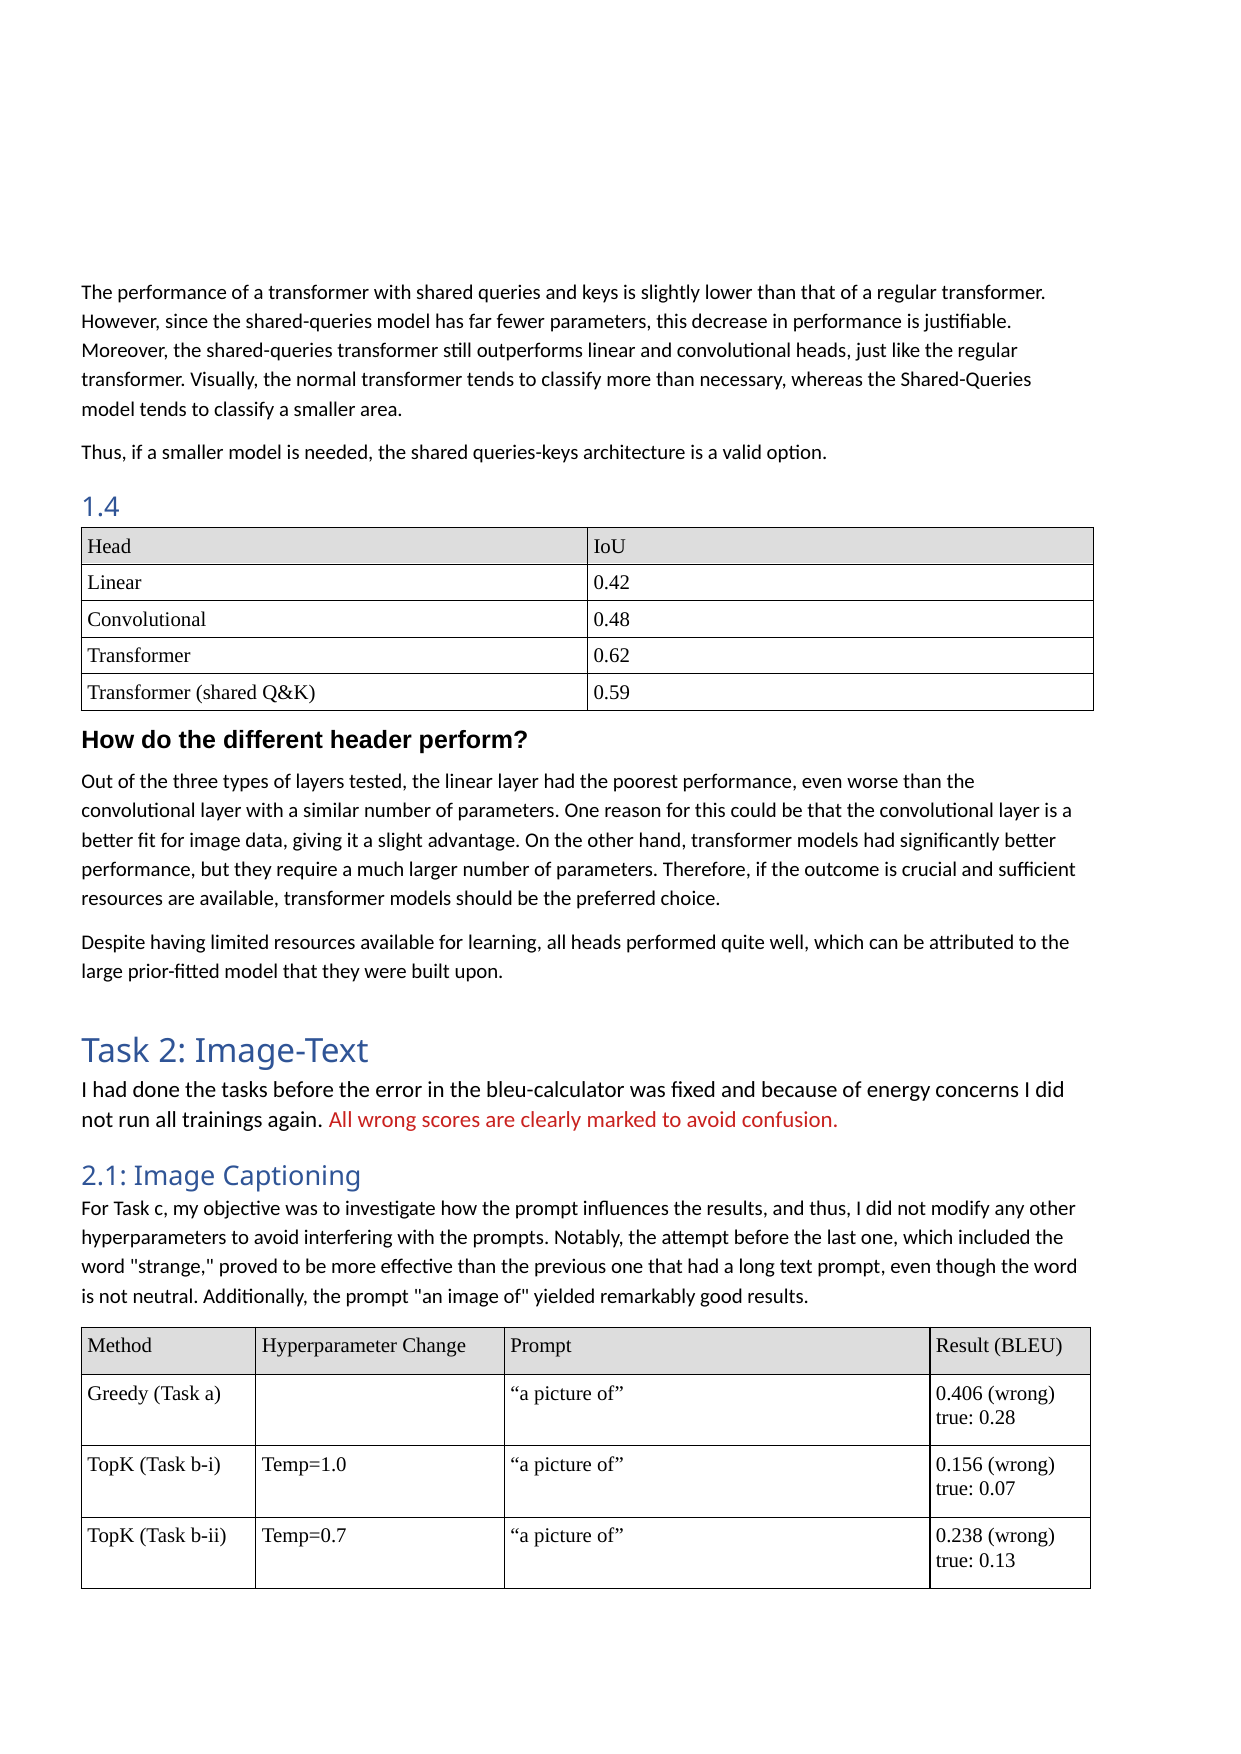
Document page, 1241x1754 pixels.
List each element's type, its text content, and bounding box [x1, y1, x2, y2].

table_cell 0.62 [588, 638, 1093, 673]
table_header IoU [588, 528, 1093, 563]
table_cell “a picture of” [505, 1446, 929, 1517]
text For Task c, my objective was to investigate how the prompt influences the results, and thus, I did not modify any other hyperparameters to avoid interfering with the prompts. Notably, the attempt before the last one, which included the word "strange," proved to be more effective than the previous one that had a long text prompt, even though the word is not neutral. Additionally, the prompt "an image of" yielded remarkably good results. [81, 1195, 1090, 1308]
table_cell TopK (Task b-i) [82, 1446, 255, 1517]
table_cell 0.48 [588, 601, 1093, 637]
table_cell TopK (Task b-ii) [82, 1518, 255, 1588]
table_header Method [82, 1328, 255, 1374]
table_cell Transformer [82, 638, 587, 673]
table_cell Temp=1.0 [256, 1446, 504, 1517]
text Out of the three types of layers tested, the linear layer had the poorest performance, even worse than the convolutional layer with a similar number of parameters. One reason for this could be that the convolutional layer is a better fit for image data, giving it a slight advantage. On the other hand, transformer models had significantly better performance, but they require a much larger number of parameters. Therefore, if the outcome is crucial and sufficient resources are available, transformer models should be the preferred choice. [81, 768, 1090, 911]
text Thus, if a smaller model is needed, the shared queries-keys architecture is a valid option. [81, 439, 1090, 465]
subtitle 2.1: Image Captioning [81, 1156, 1090, 1193]
subtitle 1.4 [81, 487, 1090, 524]
table_cell Greedy (Task a) [82, 1375, 255, 1445]
table_header Result (BLEU) [931, 1328, 1090, 1374]
table_cell “a picture of” [505, 1518, 929, 1588]
table_cell 0.156 (wrong) true: 0.07 [931, 1446, 1090, 1517]
table_cell Convolutional [82, 601, 587, 637]
table_cell Linear [82, 565, 587, 600]
subtitle Task 2: Image-Text [81, 1027, 1090, 1072]
table_cell 0.406 (wrong) true: 0.28 [931, 1375, 1090, 1445]
table_cell 0.238 (wrong) true: 0.13 [931, 1518, 1090, 1588]
text Despite having limited resources available for learning, all heads performed quite well, which can be attributed to the large prior-fitted model that they were built upon. [81, 929, 1090, 983]
table_cell Temp=0.7 [256, 1518, 504, 1588]
table_cell 0.59 [588, 674, 1093, 710]
table_cell [256, 1375, 504, 1445]
subtitle How do the different header perform? [81, 725, 1090, 754]
text I had done the tasks before the error in the bleu-calculator was fixed and because of energy concerns I did not run all trainings again. All wrong scores are clearly marked to avoid confusion. [81, 1075, 1090, 1133]
table_header Head [82, 528, 587, 563]
table_cell Transformer (shared Q&K) [82, 674, 587, 710]
table_header Hyperparameter Change [256, 1328, 504, 1374]
table_cell 0.42 [588, 565, 1093, 600]
table_header Prompt [505, 1328, 929, 1374]
text The performance of a transformer with shared queries and keys is slightly lower than that of a regular transformer. However, since the shared-queries model has far fewer parameters, this decrease in performance is justifiable. Moreover, the shared-queries transformer still outperforms linear and convolutional heads, just like the regular transformer. Visually, the normal transformer tends to classify more than necessary, whereas the Shared-Queries model tends to classify a smaller area. [81, 279, 1090, 421]
table_cell “a picture of” [505, 1375, 929, 1445]
